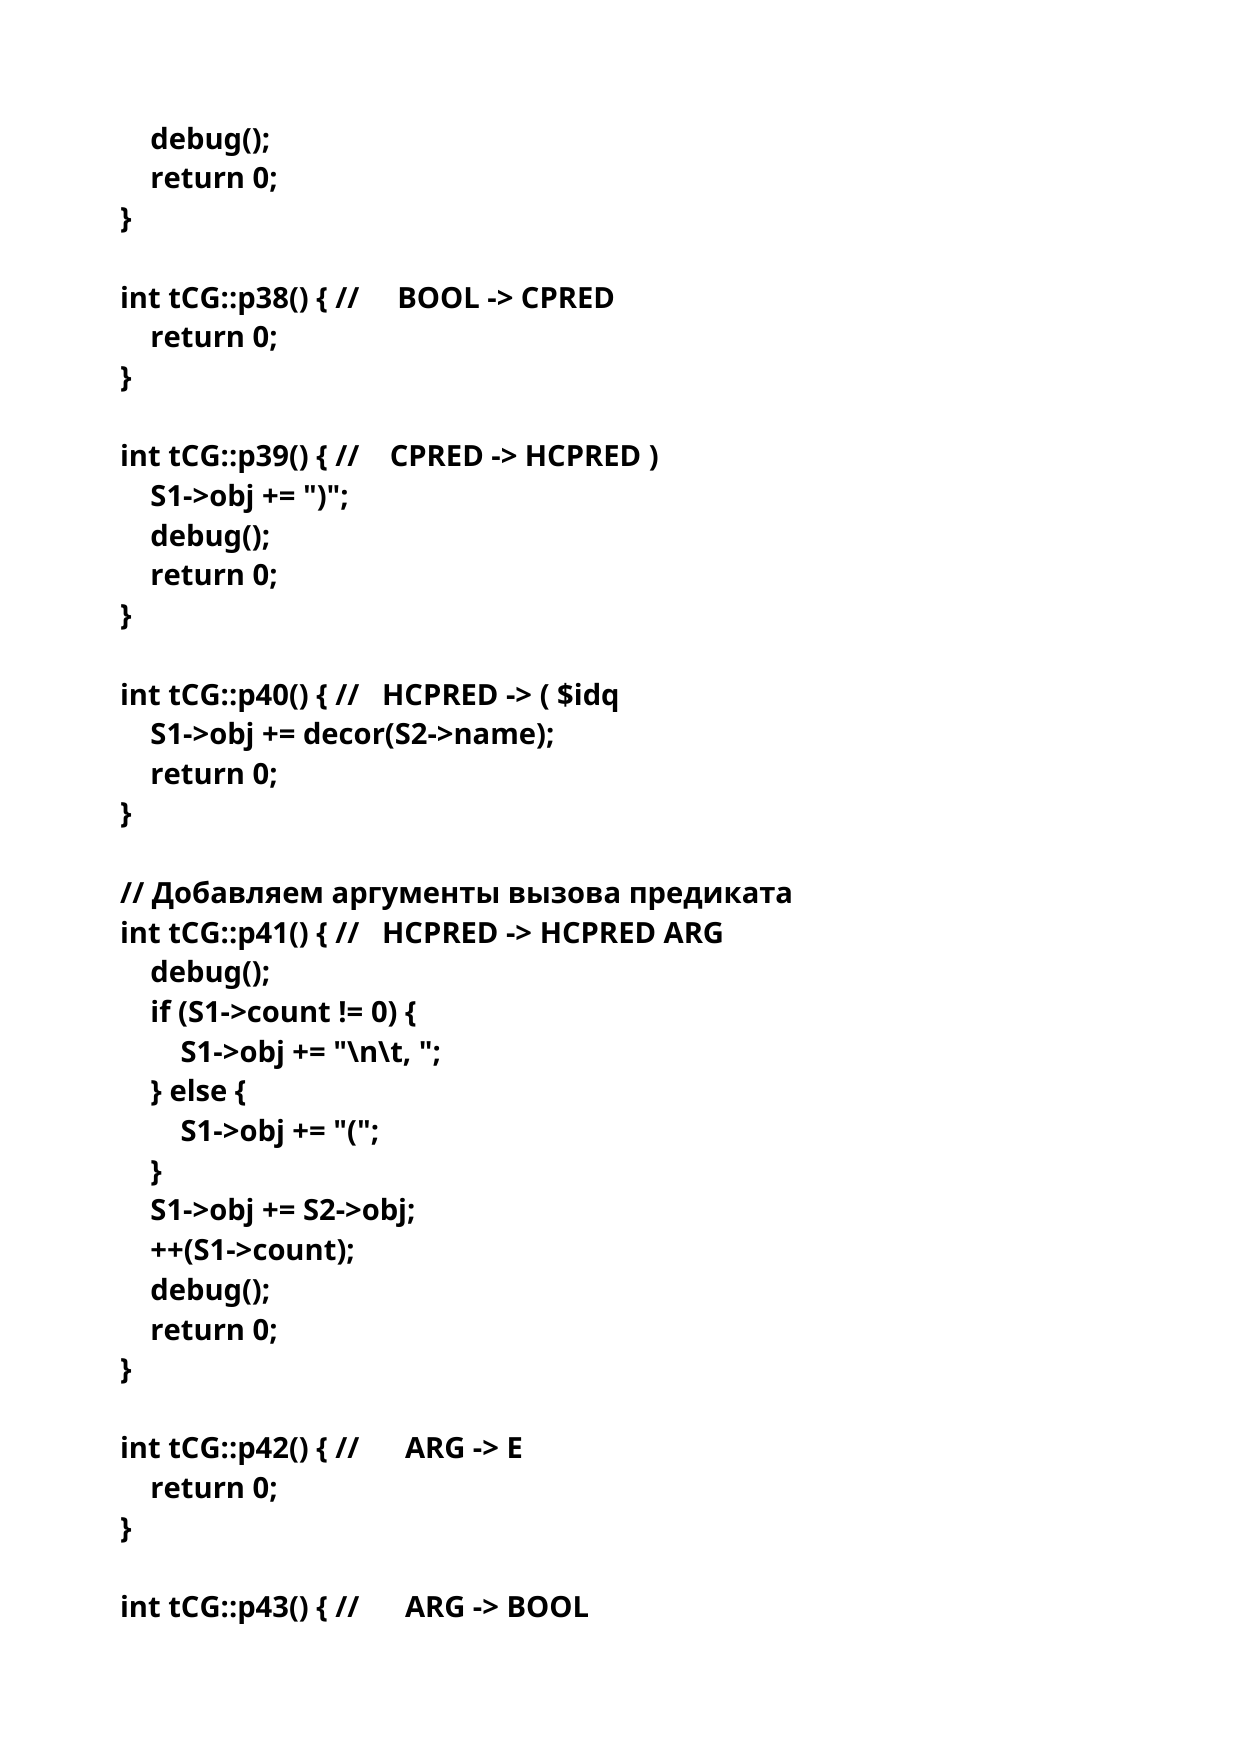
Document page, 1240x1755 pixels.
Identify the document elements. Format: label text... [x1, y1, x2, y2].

text return 0; [120, 158, 1120, 197]
text // Добавляем аргументы вызова предиката [120, 872, 1120, 912]
text ++(S1->count); [120, 1229, 1120, 1269]
text } [120, 1348, 1120, 1388]
text } [120, 793, 1120, 832]
text int tCG::p38() { // BOOL -> CPRED [120, 277, 1120, 317]
text return 0; [120, 753, 1120, 793]
text int tCG::p40() { // HCPRED -> ( $idq [120, 674, 1120, 713]
text debug(); [120, 952, 1120, 991]
text S1->obj += S2->obj; [120, 1190, 1120, 1229]
text debug(); [120, 515, 1120, 555]
text debug(); [120, 118, 1120, 158]
text S1->obj += "("; [120, 1110, 1120, 1150]
text S1->obj += decor(S2->name); [120, 713, 1120, 753]
text int tCG::p43() { // ARG -> BOOL [120, 1587, 1120, 1626]
text return 0; [120, 1309, 1120, 1348]
text return 0; [120, 317, 1120, 356]
text int tCG::p41() { // HCPRED -> HCPRED ARG [120, 912, 1120, 952]
text int tCG::p42() { // ARG -> E [120, 1428, 1120, 1467]
text S1->obj += ")"; [120, 475, 1120, 515]
text return 0; [120, 555, 1120, 594]
text } else { [120, 1071, 1120, 1110]
text S1->obj += "\n\t, "; [120, 1031, 1120, 1071]
text } [120, 1507, 1120, 1547]
text int tCG::p39() { // CPRED -> HCPRED ) [120, 436, 1120, 475]
text return 0; [120, 1467, 1120, 1507]
text } [120, 197, 1120, 237]
text } [120, 356, 1120, 396]
text } [120, 1150, 1120, 1190]
text } [120, 594, 1120, 634]
text debug(); [120, 1269, 1120, 1309]
text if (S1->count != 0) { [120, 991, 1120, 1031]
